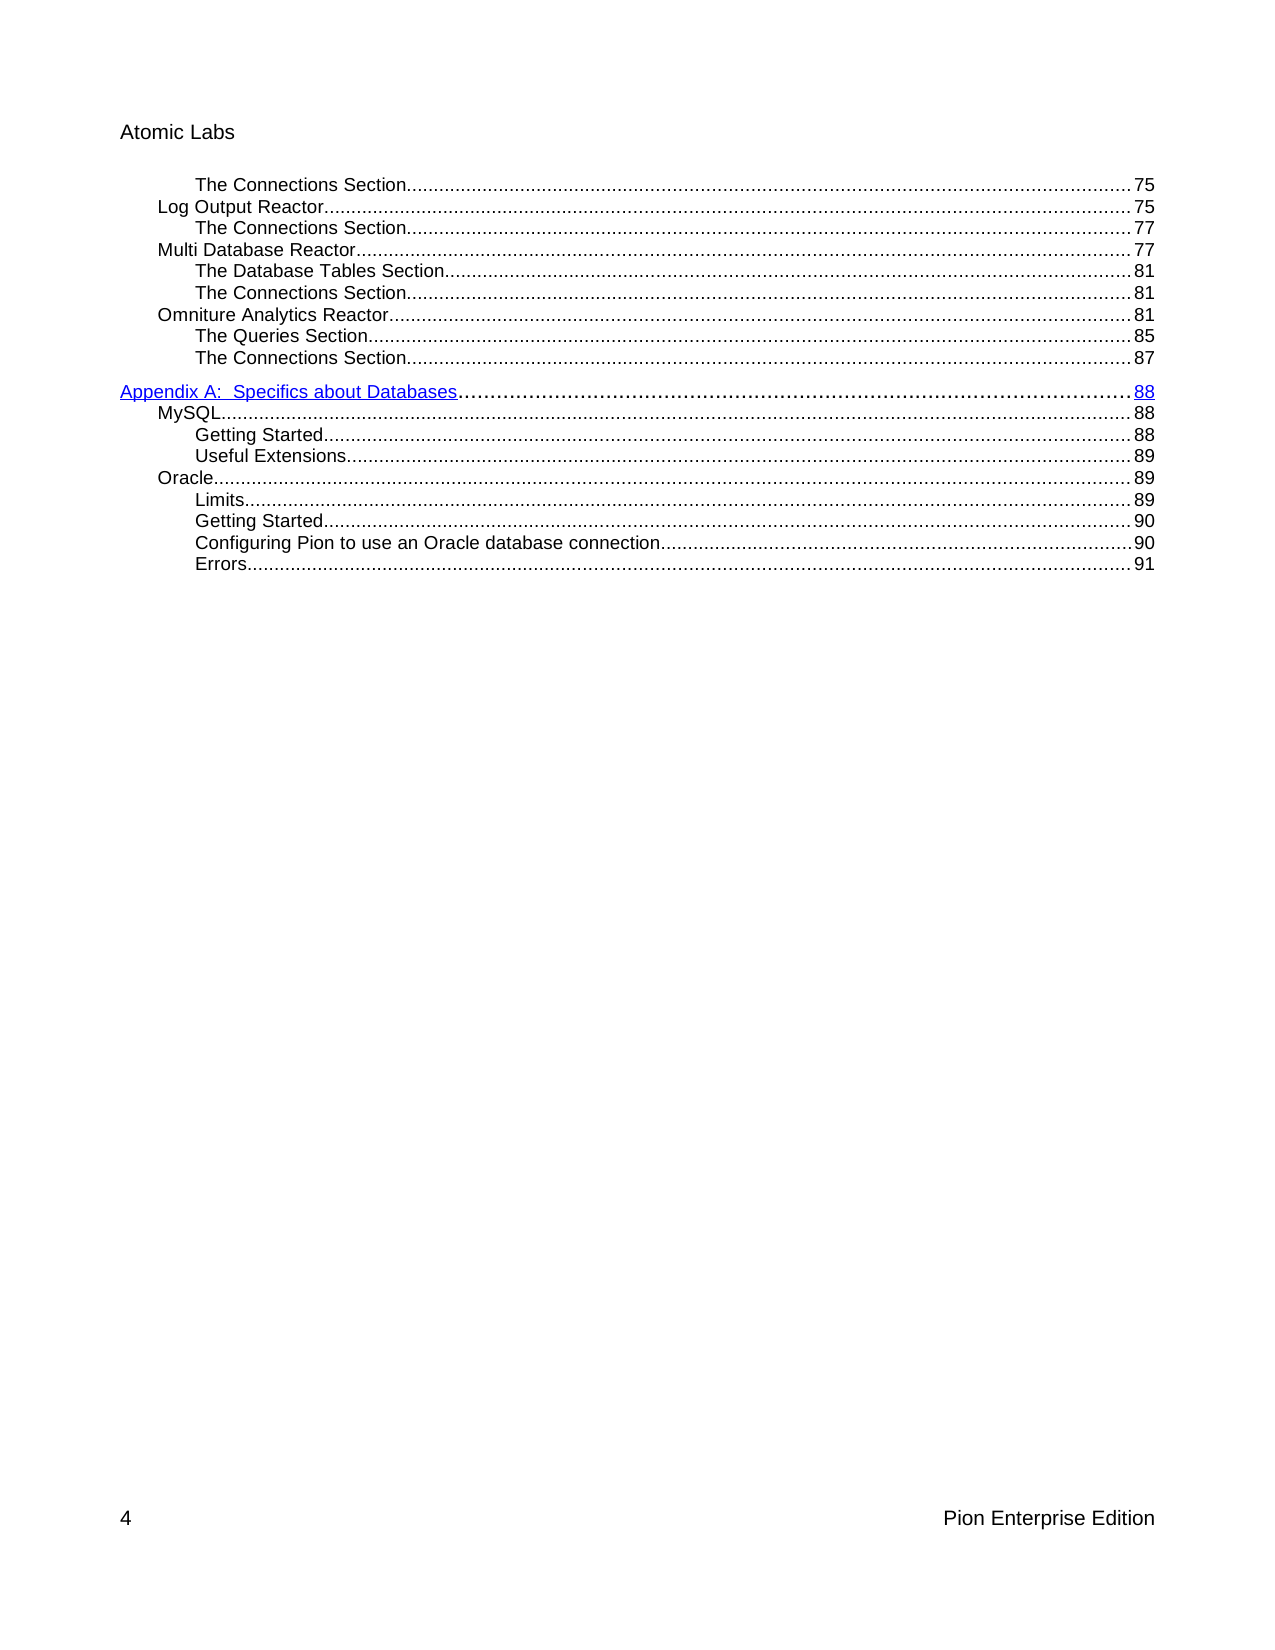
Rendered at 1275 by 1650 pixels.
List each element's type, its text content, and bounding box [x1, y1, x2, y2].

text Log Output Reactor 75 [157, 196, 1155, 217]
text Multi Database Reactor 77 [157, 239, 1155, 260]
text Errors 91 [195, 553, 1155, 575]
text The Connections Section 87 [195, 347, 1155, 368]
text Configuring Pion to use an Oracle database connection 90 [195, 532, 1155, 553]
text Oracle 89 [157, 467, 1155, 488]
text The Connections Section 77 [195, 217, 1155, 239]
text Getting Started 90 [195, 510, 1155, 532]
text Appendix A: Specifics about Databases 88 [120, 381, 1155, 402]
text MySQL 88 [157, 402, 1155, 424]
text The Connections Section 75 [195, 174, 1155, 196]
text Omniture Analytics Reactor 81 [157, 303, 1155, 325]
text Limits 89 [195, 488, 1155, 510]
text The Database Tables Section 81 [195, 260, 1155, 282]
text Getting Started 88 [195, 424, 1155, 445]
text The Queries Section 85 [195, 325, 1155, 347]
text The Connections Section 81 [195, 282, 1155, 303]
text Useful Extensions 89 [195, 445, 1155, 467]
